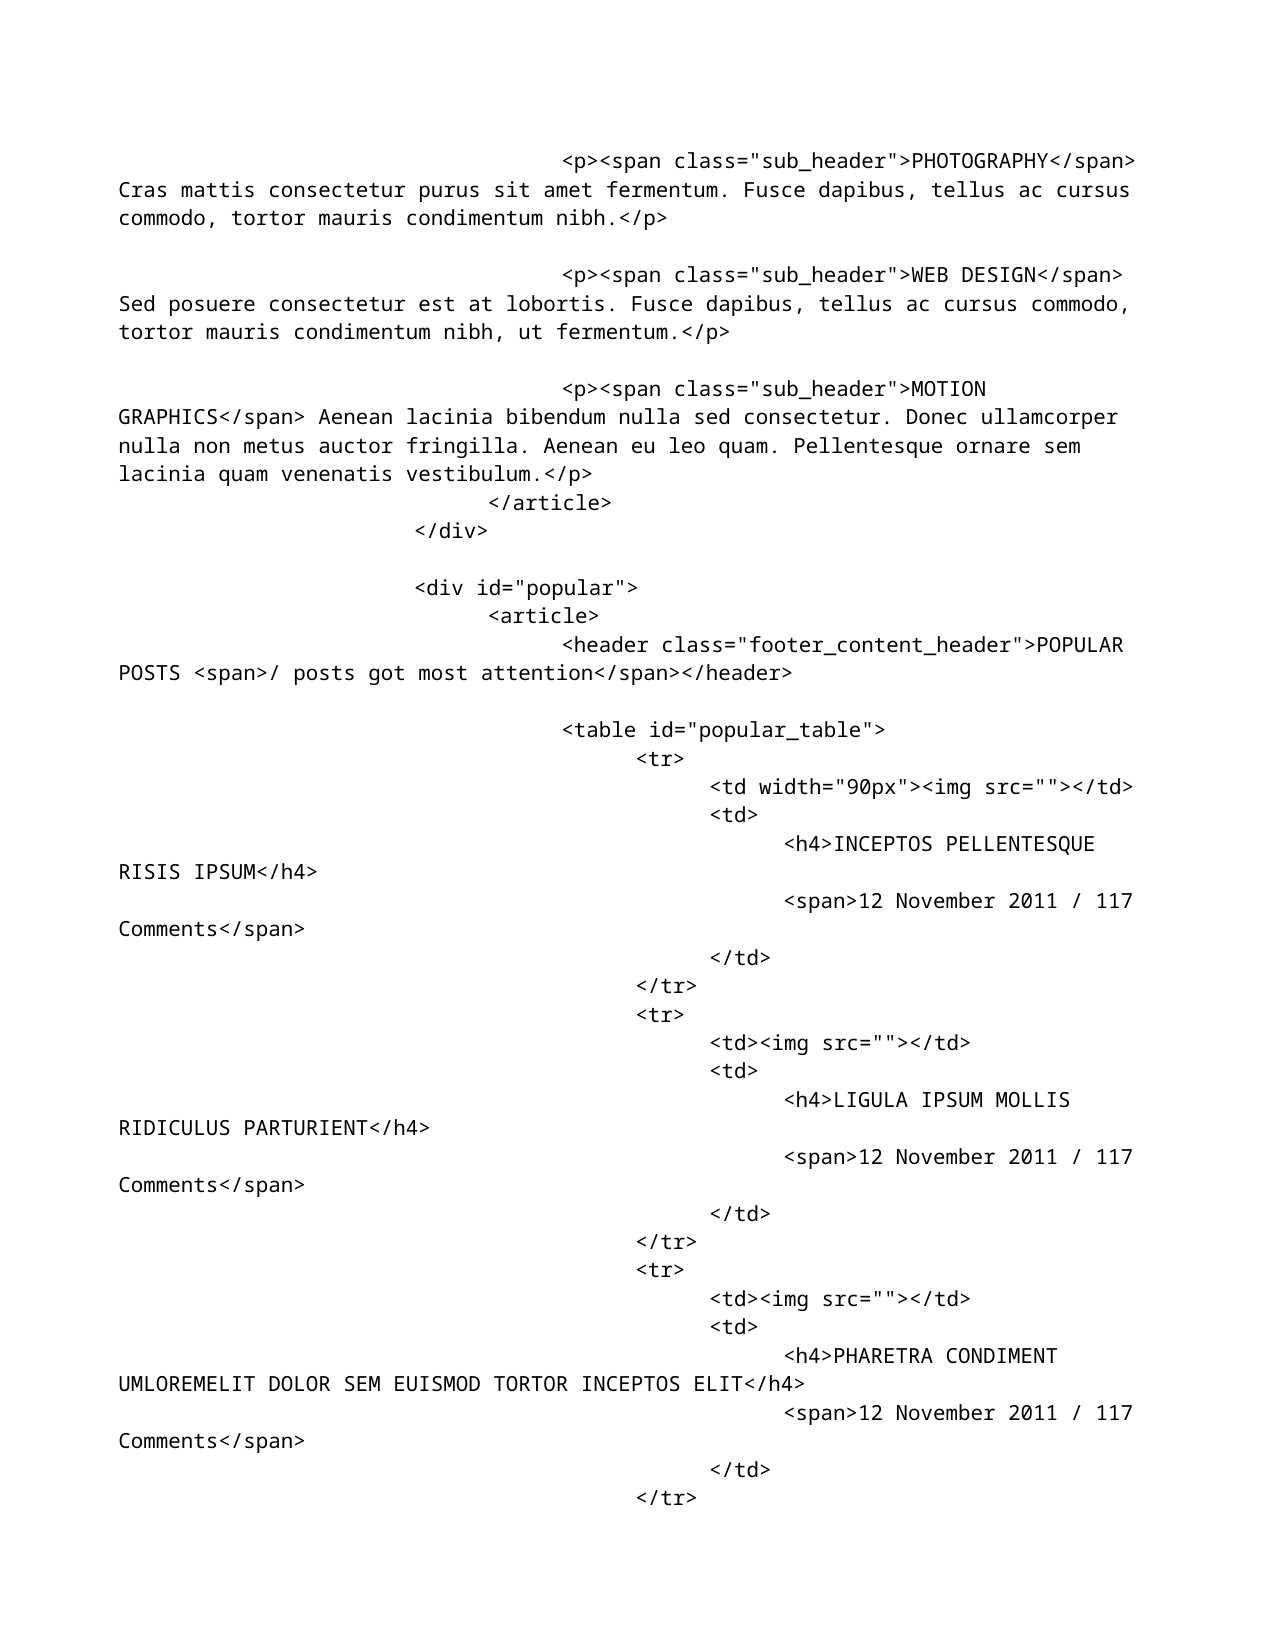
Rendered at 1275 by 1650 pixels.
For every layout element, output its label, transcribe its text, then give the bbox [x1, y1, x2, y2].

text <td> [118, 1057, 1157, 1085]
text <p><span class="sub_header">WEB DESIGN</span> Sed posuere consectetur est at lobortis. Fusce dapibus, tellus ac cursus commodo, tortor mauris condimentum nibh, ut fermentum.</p> [118, 260, 1157, 346]
text </tr> [118, 1227, 1157, 1256]
text </tr> [118, 1483, 1157, 1512]
text </td> [118, 1199, 1157, 1227]
text <table id="popular_table"> [118, 715, 1157, 744]
text <p><span class="sub_header">MOTION GRAPHICS</span> Aenean lacinia bibendum nulla sed consectetur. Donec ullamcorper nulla non metus auctor fringilla. Aenean eu leo quam. Pellentesque ornare sem lacinia quam venenatis vestibulum.</p> [118, 374, 1157, 488]
text <td width="90px"><img src=""></td> [118, 772, 1157, 801]
text <td> [118, 801, 1157, 829]
text <td> [118, 1312, 1157, 1341]
text <tr> [118, 744, 1157, 772]
text <td><img src=""></td> [118, 1284, 1157, 1312]
text <article> [118, 602, 1157, 630]
text <h4>PHARETRA CONDIMENT UMLOREMELIT DOLOR SEM EUISMOD TORTOR INCEPTOS ELIT</h4> [118, 1341, 1157, 1398]
text <span>12 November 2011 / 117 Comments</span> [118, 1398, 1157, 1455]
text <tr> [118, 1000, 1157, 1028]
text <header class="footer_content_header">POPULAR POSTS <span>/ posts got most attention</span></header> [118, 630, 1157, 687]
text <td><img src=""></td> [118, 1028, 1157, 1057]
text <h4>INCEPTOS PELLENTESQUE RISIS IPSUM</h4> [118, 829, 1157, 886]
text </div> [118, 516, 1157, 545]
text <h4>LIGULA IPSUM MOLLIS RIDICULUS PARTURIENT</h4> [118, 1085, 1157, 1142]
text <p><span class="sub_header">PHOTOGRAPHY</span> Cras mattis consectetur purus sit amet fermentum. Fusce dapibus, tellus ac cursus commodo, tortor mauris condimentum nibh.</p> [118, 147, 1157, 232]
text <span>12 November 2011 / 117 Comments</span> [118, 1142, 1157, 1199]
text </article> [118, 488, 1157, 516]
text </tr> [118, 971, 1157, 1000]
text <tr> [118, 1256, 1157, 1284]
text <div id="popular"> [118, 573, 1157, 602]
text </td> [118, 943, 1157, 971]
text <span>12 November 2011 / 117 Comments</span> [118, 886, 1157, 943]
text </td> [118, 1455, 1157, 1483]
